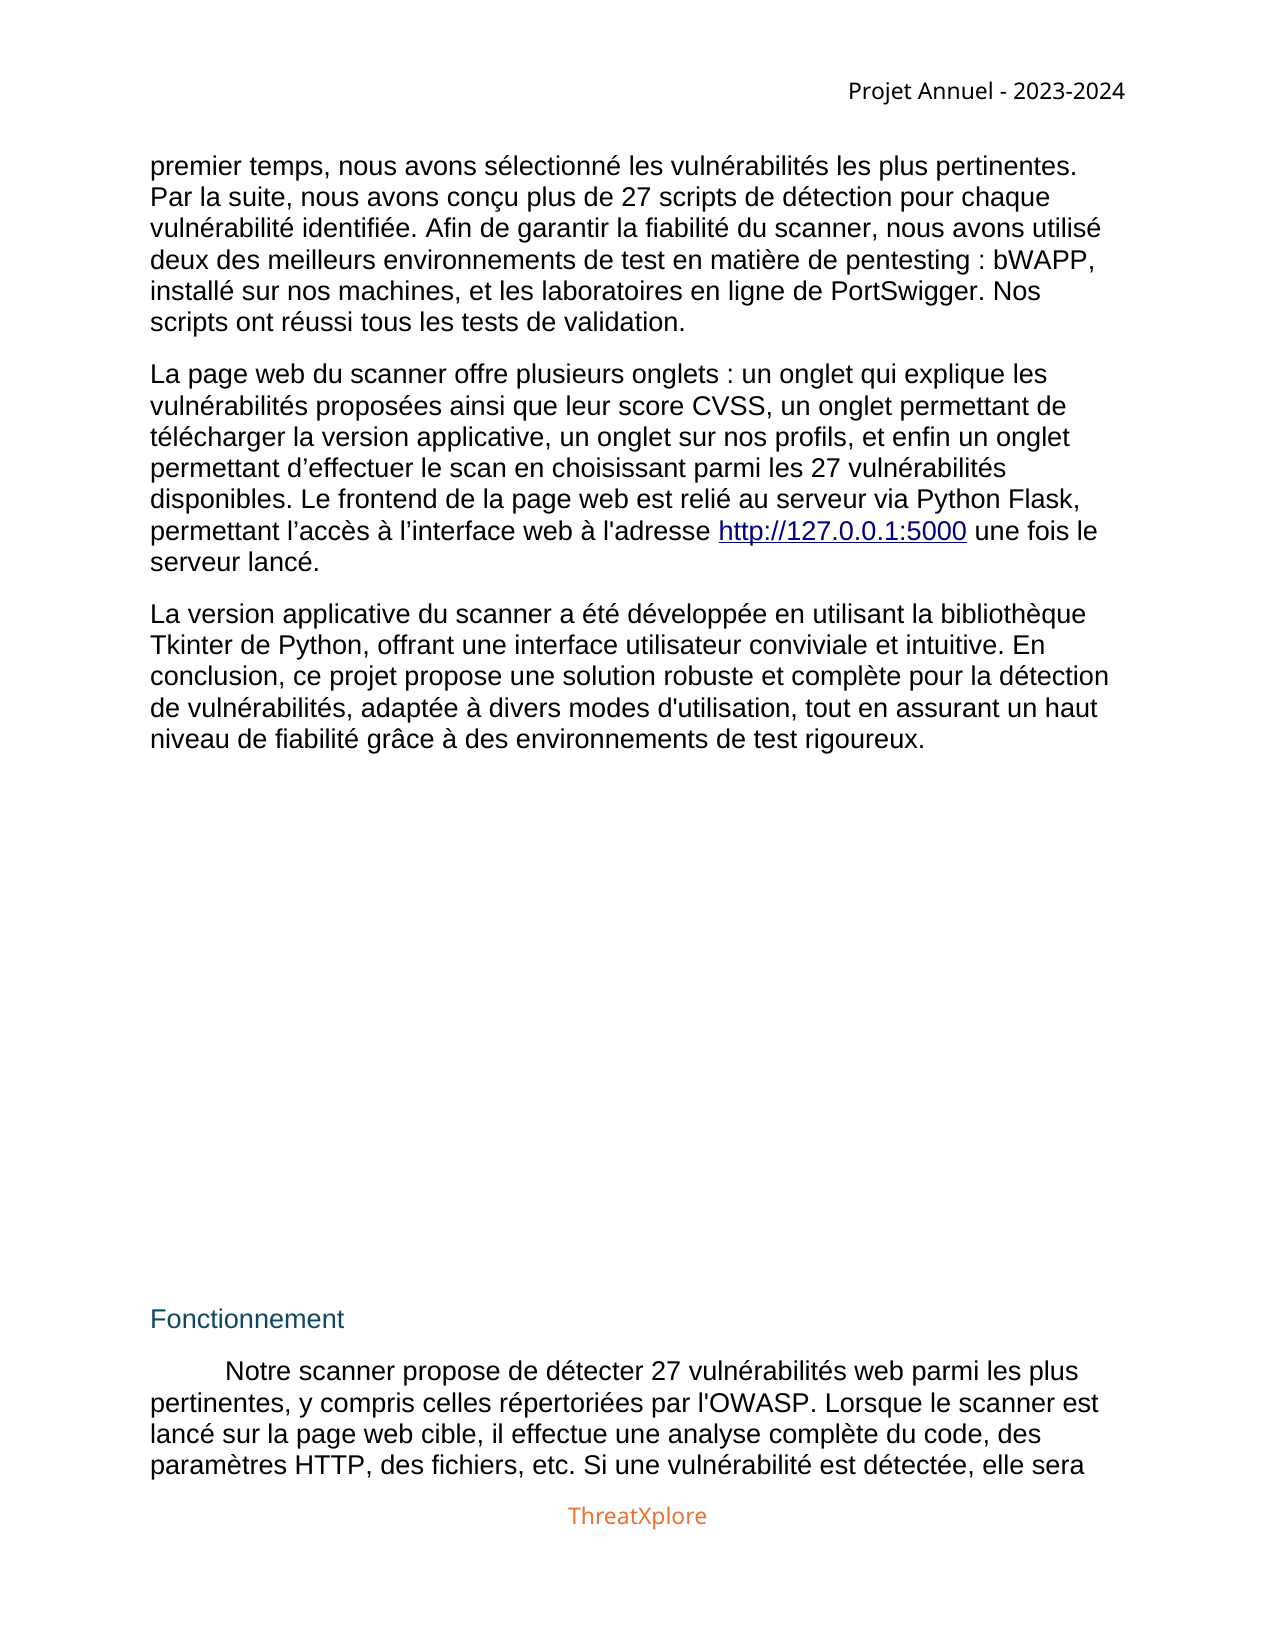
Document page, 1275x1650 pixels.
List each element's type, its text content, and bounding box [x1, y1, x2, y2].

subtitle Fonctionnement [150, 1303, 1125, 1334]
text premier temps, nous avons sélectionné les vulnérabilités les plus pertinentes. Par la suite, nous avons conçu plus de 27 scripts de détection pour chaque vulnérabilité identifiée. Afin de garantir la fiabilité du scanner, nous avons utilisé deux des meilleurs environnements de test en matière de pentesting : bWAPP, installé sur nos machines, et les laboratoires en ligne de PortSwigger. Nos scripts ont réussi tous les tests de validation. [150, 150, 1125, 337]
text Notre scanner propose de détecter 27 vulnérabilités web parmi les plus pertinentes, y compris celles répertoriées par l'OWASP. Lorsque le scanner est lancé sur la page web cible, il effectue une analyse complète du code, des paramètres HTTP, des fichiers, etc. Si une vulnérabilité est détectée, elle sera [150, 1355, 1125, 1480]
text La version applicative du scanner a été développée en utilisant la bibliothèque Tkinter de Python, offrant une interface utilisateur conviviale et intuitive. En conclusion, ce projet propose une solution robuste et complète pour la détection de vulnérabilités, adaptée à divers modes d'utilisation, tout en assurant un haut niveau de fiabilité grâce à des environnements de test rigoureux. [150, 598, 1125, 754]
text La page web du scanner offre plusieurs onglets : un onglet qui explique les vulnérabilités proposées ainsi que leur score CVSS, un onglet permettant de télécharger la version applicative, un onglet sur nos profils, et enfin un onglet permettant d’effectuer le scan en choisissant parmi les 27 vulnérabilités disponibles. Le frontend de la page web est relié au serveur via Python Flask, permettant l’accès à l’interface web à l'adresse http://127.0.0.1:5000 une fois le serveur lancé. [150, 358, 1125, 577]
